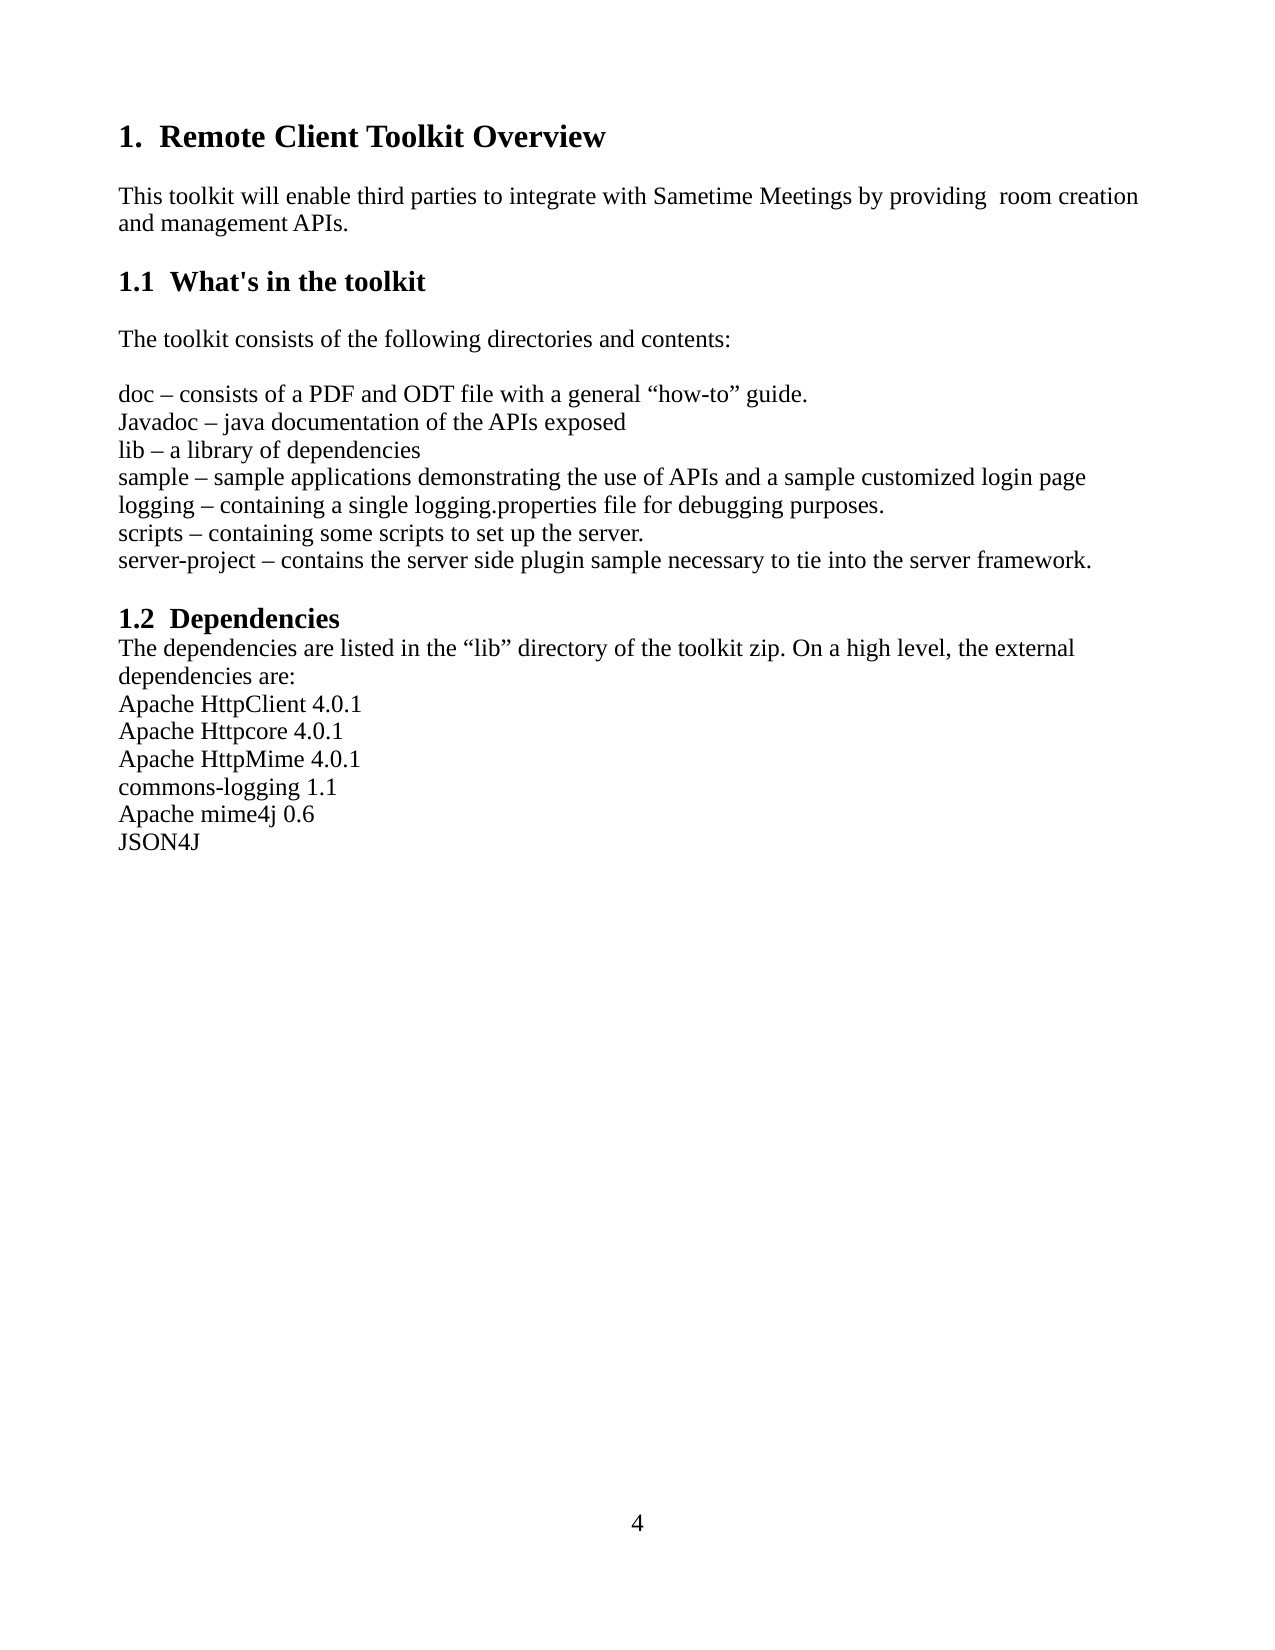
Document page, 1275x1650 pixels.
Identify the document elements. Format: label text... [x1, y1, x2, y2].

text The toolkit consists of the following directories and contents: [118, 325, 1157, 353]
text Apache Httpcore 4.0.1 [118, 717, 1157, 745]
text Apache HttpMime 4.0.1 [118, 745, 1157, 773]
text lib – a library of dependencies [118, 436, 1157, 463]
subtitle Remote Client Toolkit Overview [118, 118, 1157, 154]
subtitle What's in the toolkit [118, 265, 1157, 297]
text The dependencies are listed in the “lib” directory of the toolkit zip. On a high level, the external dependencies are: [118, 634, 1157, 690]
text server-project – contains the server side plugin sample necessary to tie into the server framework. [118, 547, 1157, 574]
text doc – consists of a PDF and ODT file with a general “how-to” guide. [118, 380, 1157, 408]
subtitle Dependencies [118, 602, 1157, 634]
text sample – sample applications demonstrating the use of APIs and a sample customized login page [118, 463, 1157, 491]
text commons-logging 1.1 [118, 773, 1157, 801]
text This toolkit will enable third parties to integrate with Sametime Meetings by providing room creation and management APIs. [118, 182, 1157, 237]
text JSON4J [118, 828, 1157, 856]
text scripts – containing some scripts to set up the server. [118, 519, 1157, 547]
text Javadoc – java documentation of the APIs exposed [118, 408, 1157, 436]
text Apache HttpClient 4.0.1 [118, 690, 1157, 717]
text logging – containing a single logging.properties file for debugging purposes. [118, 491, 1157, 519]
text Apache mime4j 0.6 [118, 801, 1157, 828]
